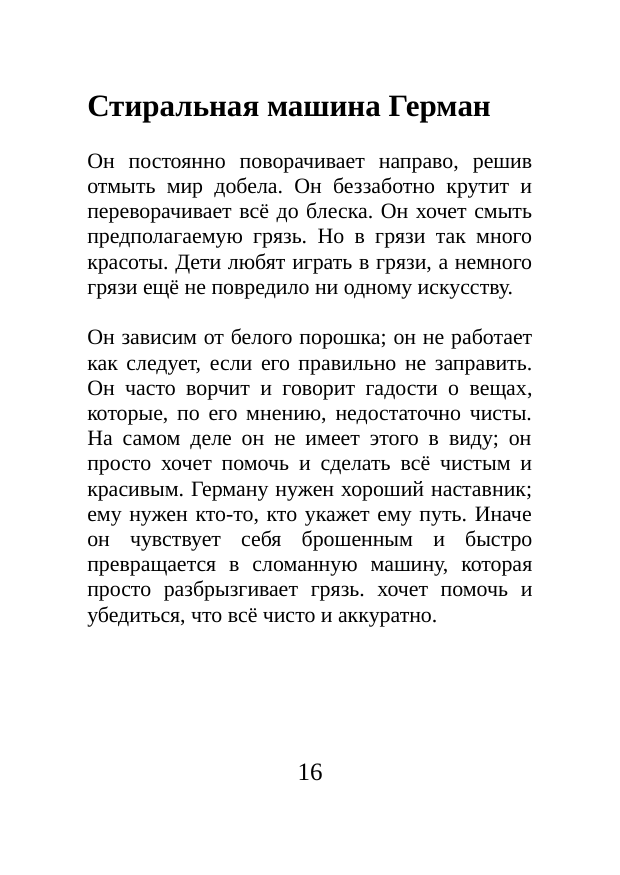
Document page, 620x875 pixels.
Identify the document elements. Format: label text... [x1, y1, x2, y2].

text Стиральная машина Герман [87, 87, 532, 123]
text Он зависим от белого порошка; он не работает как следует, если его правильно не заправить. Он часто ворчит и говорит гадости о вещах, которые, по его мнению, недостаточно чисты. На самом деле он не имеет этого в виду; он просто хочет помочь и сделать всё чистым и красивым. Герману нужен хороший наставник; ему нужен кто-то, кто укажет ему путь. Иначе он чувствует себя брошенным и быстро превращается в сломанную машину, которая просто разбрызгивает грязь. хочет помочь и убедиться, что всё чисто и аккуратно. [87, 324, 532, 627]
text Он постоянно поворачивает направо, решив отмыть мир добела. Он беззаботно крутит и переворачивает всё до блеска. Он хочет смыть предполагаемую грязь. Но в грязи так много красоты. Дети любят играть в грязи, а немного грязи ещё не повредило ни одному искусству. [87, 148, 532, 299]
